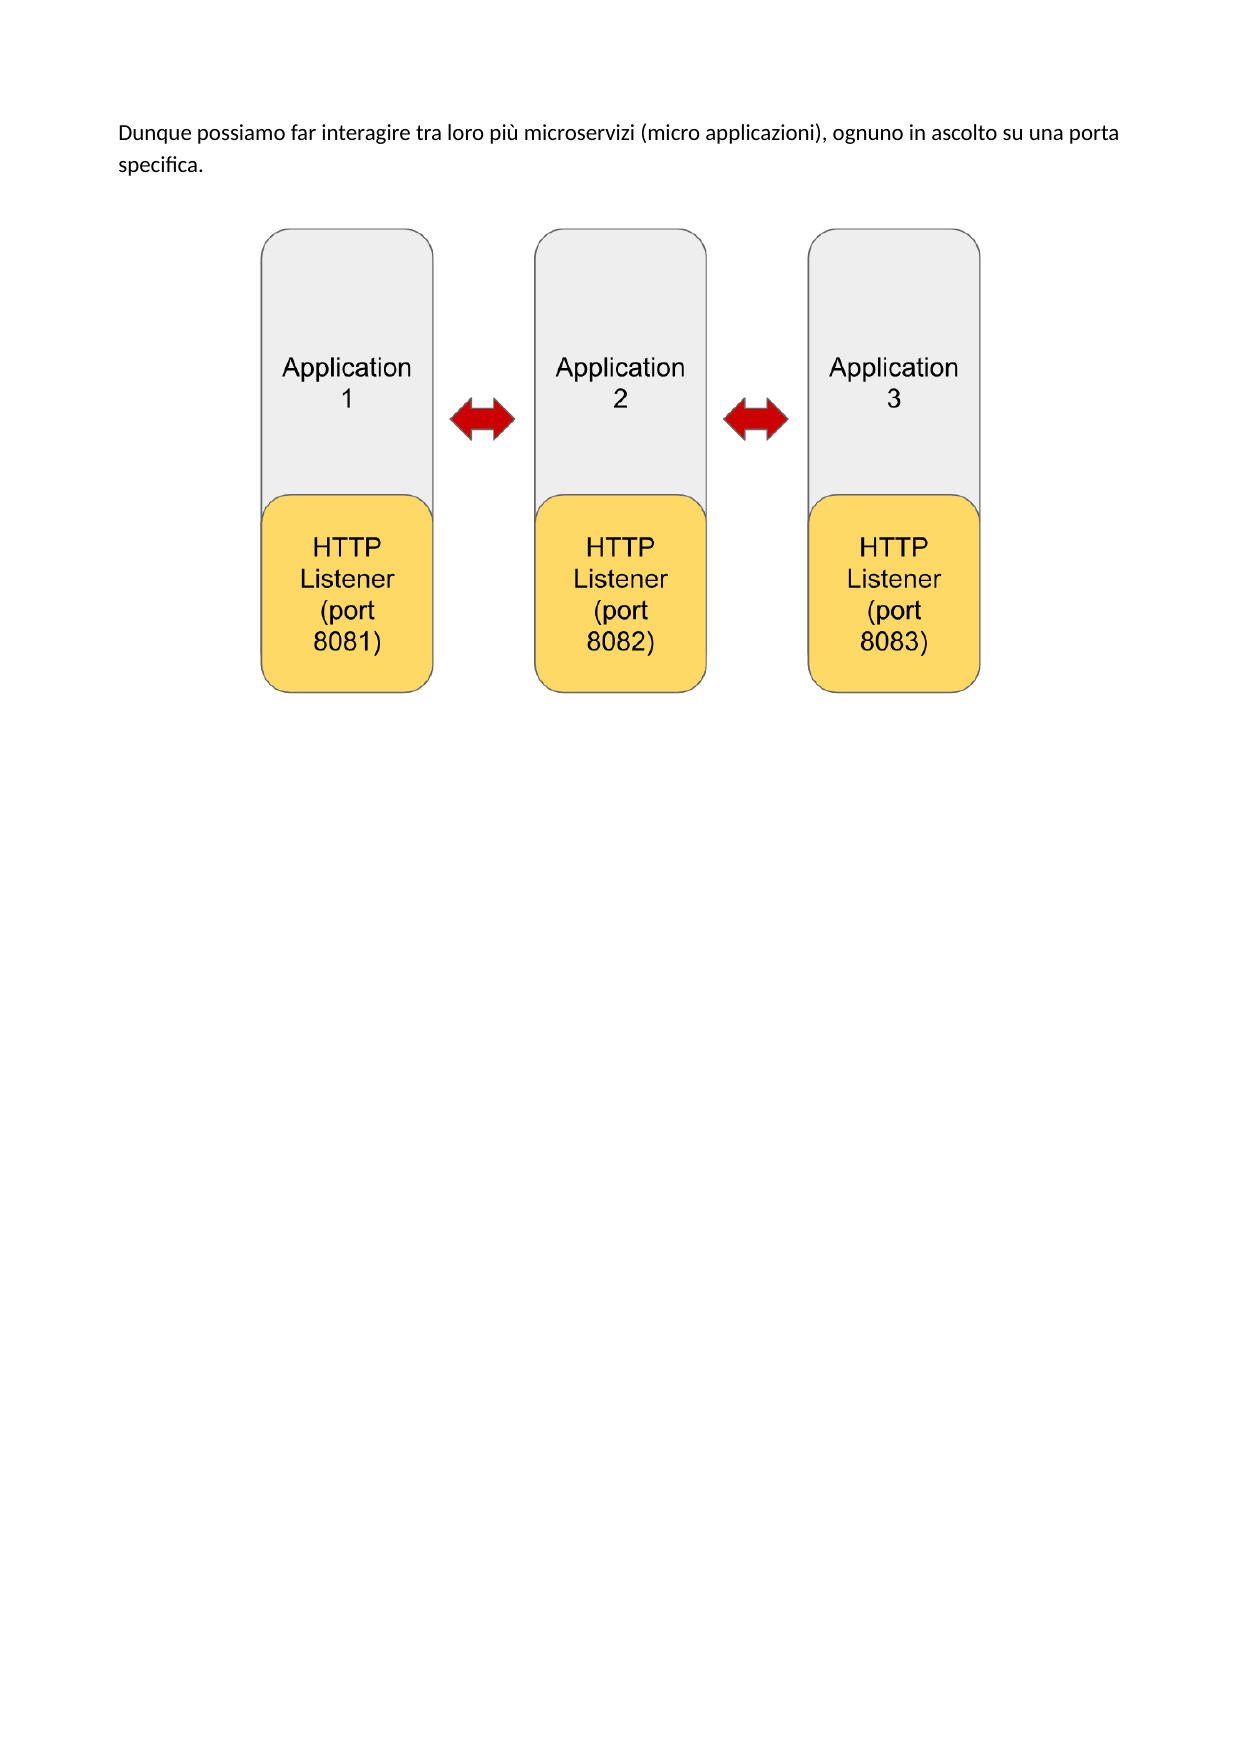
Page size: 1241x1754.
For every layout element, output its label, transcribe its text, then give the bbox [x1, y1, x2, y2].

picture [246, 219, 995, 695]
text Dunque possiamo far interagire tra loro più microservizi (micro applicazioni), ognuno in ascolto su una porta specifica. [118, 118, 1122, 178]
